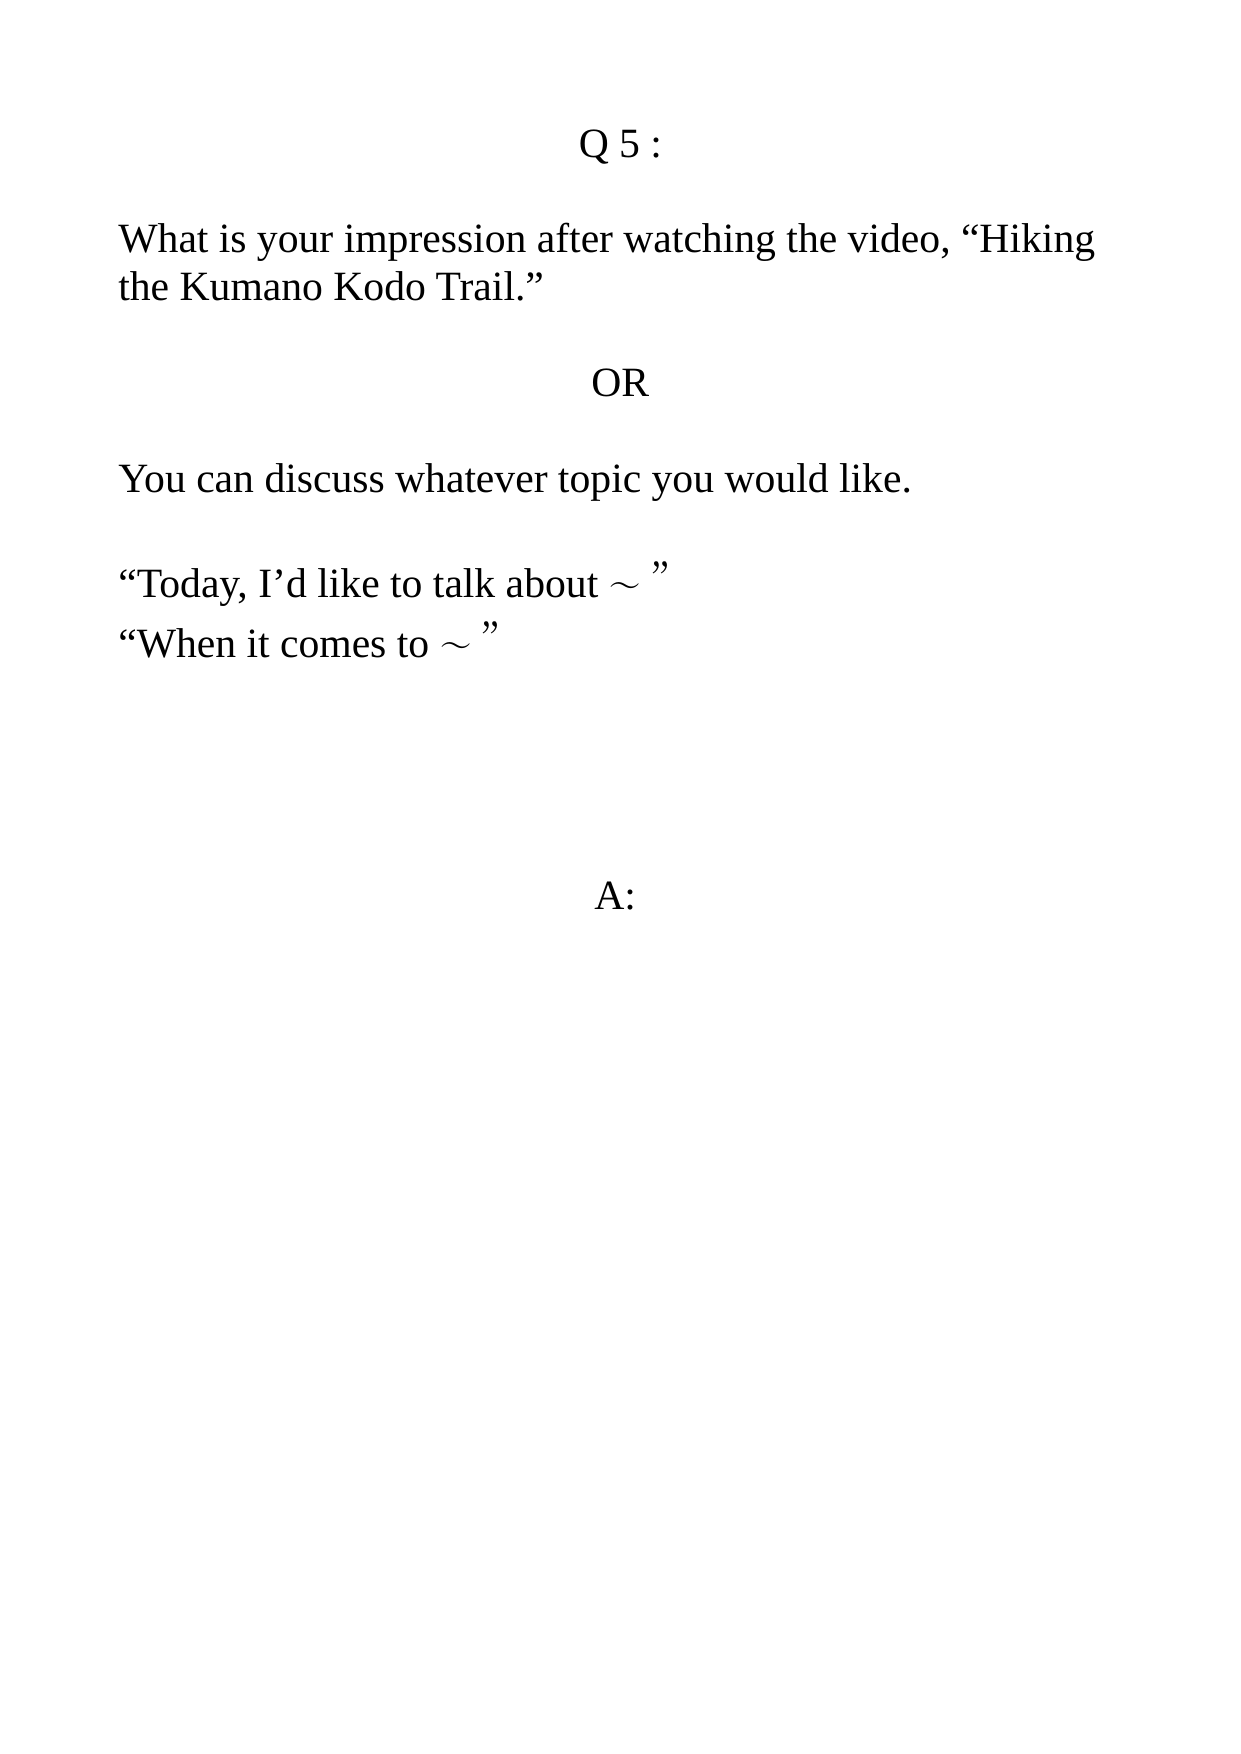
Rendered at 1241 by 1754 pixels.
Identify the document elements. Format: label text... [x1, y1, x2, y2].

text Q 5 : [118, 118, 1122, 166]
text You can discuss whatever topic you would like. [118, 453, 1122, 501]
text “Today, I’d like to talk about 〜 ” [118, 549, 1122, 609]
text OR [118, 358, 1122, 406]
text What is your impression after watching the video, “Hiking the Kumano Kodo Trail.” [118, 214, 1122, 310]
text A: [118, 870, 1122, 918]
text “When it comes to 〜 ” [118, 609, 1122, 669]
